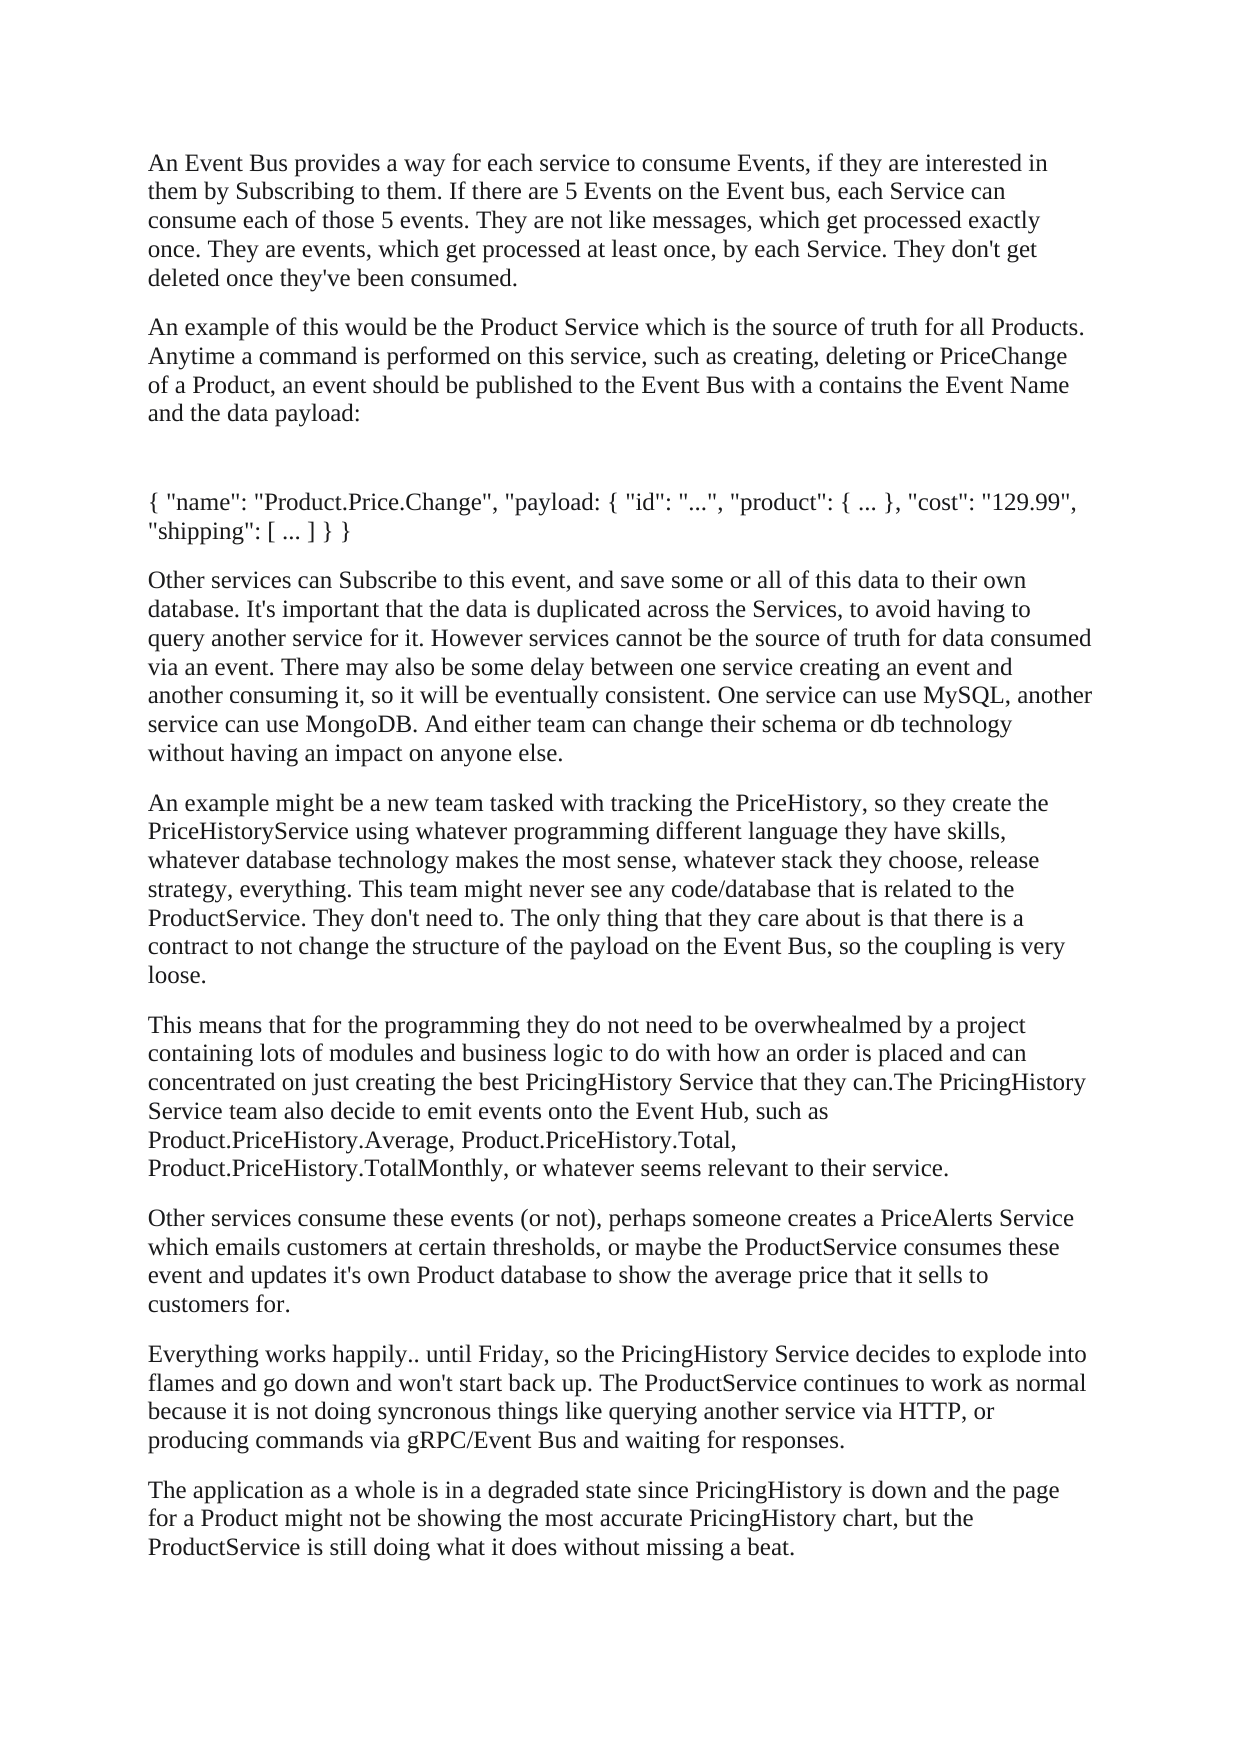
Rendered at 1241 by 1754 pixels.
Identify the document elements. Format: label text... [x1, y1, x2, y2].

text Other services can Subscribe to this event, and save some or all of this data to their own database. It's important that the data is duplicated across the Services, to avoid having to query another service for it. However services cannot be the source of truth for data consumed via an event. There may also be some delay between one service creating an event and another consuming it, so it will be eventually consistent. One service can use MySQL, another service can use MongoDB. And either team can change their schema or db technology without having an impact on anyone else. [148, 566, 1093, 767]
text An example of this would be the Product Service which is the source of truth for all Products. Anytime a command is performed on this service, such as creating, deleting or PriceChange of a Product, an event should be published to the Event Bus with a contains the Event Name and the data payload: [148, 312, 1093, 427]
text An Event Bus provides a way for each service to consume Events, if they are interested in them by Subscribing to them. If there are 5 Events on the Event bus, each Service can consume each of those 5 events. They are not like messages, which get processed exactly once. They are events, which get processed at least once, by each Service. They don't get deleted once they've been consumed. [148, 148, 1093, 291]
text { "name": "Product.Price.Change", "payload: { "id": "...", "product": { ... }, "cost": "129.99", "shipping": [ ... ] } } [148, 487, 1093, 545]
text The application as a whole is in a degraded state since PricingHistory is down and the page for a Product might not be showing the most accurate PricingHistory chart, but the ProductService is still doing what it does without missing a beat. [148, 1475, 1093, 1561]
text Everything works happily.. until Friday, so the PricingHistory Service decides to explode into flames and go down and won't start back up. The ProductService continues to work as normal because it is not doing syncronous things like querying another service via HTTP, or producing commands via gRPC/Event Bus and waiting for responses. [148, 1339, 1093, 1454]
text An example might be a new team tasked with tracking the PriceHistory, so they create the PriceHistoryService using whatever programming different language they have skills, whatever database technology makes the most sense, whatever stack they choose, release strategy, everything. This team might never see any code/database that is related to the ProductService. They don't need to. The only thing that they care about is that there is a contract to not change the structure of the payload on the Event Bus, so the coupling is very loose. [148, 788, 1093, 989]
text This means that for the programming they do not need to be overwhealmed by a project containing lots of modules and business logic to do with how an order is placed and can concentrated on just creating the best PricingHistory Service that they can.The PricingHistory Service team also decide to emit events onto the Event Hub, such as Product.PriceHistory.Average, Product.PriceHistory.Total, Product.PriceHistory.TotalMonthly, or whatever seems relevant to their service. [148, 1010, 1093, 1182]
text Other services consume these events (or not), perhaps someone creates a PriceAlerts Service which emails customers at certain thresholds, or maybe the ProductService consumes these event and updates it's own Product database to show the average price that it sells to customers for. [148, 1203, 1093, 1318]
